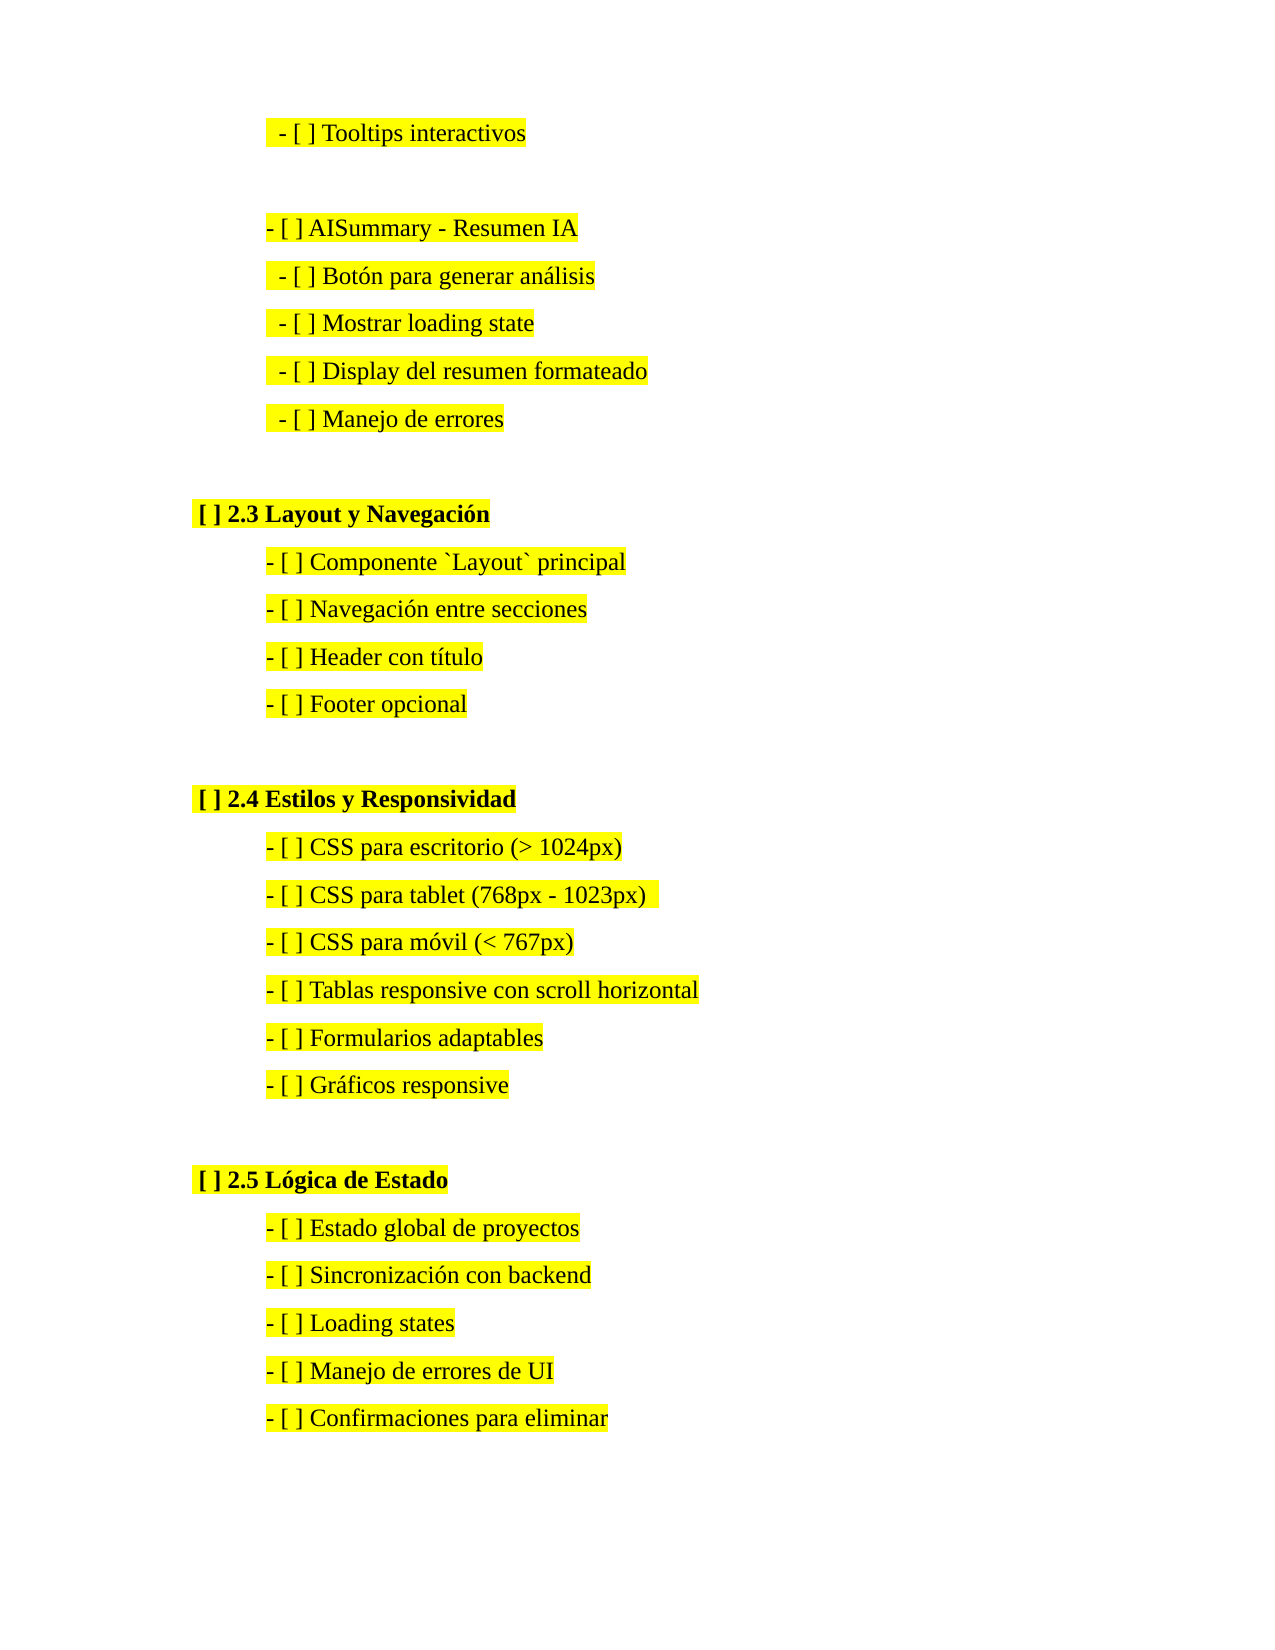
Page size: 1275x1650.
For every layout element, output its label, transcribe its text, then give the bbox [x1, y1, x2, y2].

text - [ ] Manejo de errores [266, 404, 1157, 432]
text - [ ] CSS para móvil (< 767px) [266, 927, 1157, 956]
text - [ ] Manejo de errores de UI [266, 1356, 1157, 1384]
text [ ] 2.3 Layout y Navegación [192, 499, 1157, 528]
text - [ ] Tablas responsive con scroll horizontal [266, 975, 1157, 1004]
text - [ ] Gráficos responsive [266, 1070, 1157, 1099]
text - [ ] Botón para generar análisis [266, 261, 1157, 290]
text - [ ] Componente `Layout` principal [266, 547, 1157, 575]
text - [ ] Sincronización con backend [266, 1261, 1157, 1289]
text - [ ] Display del resumen formateado [266, 356, 1157, 385]
text [ ] 2.5 Lógica de Estado [192, 1165, 1157, 1194]
text - [ ] AISummary - Resumen IA [266, 213, 1157, 242]
text - [ ] Tooltips interactivos [266, 118, 1157, 147]
text - [ ] Loading states [266, 1308, 1157, 1337]
text - [ ] Footer opcional [266, 689, 1157, 718]
text - [ ] Header con título [266, 642, 1157, 671]
text - [ ] Confirmaciones para eliminar [266, 1403, 1157, 1432]
text - [ ] Formularios adaptables [266, 1023, 1157, 1051]
text - [ ] Navegación entre secciones [266, 594, 1157, 623]
text - [ ] CSS para escritorio (> 1024px) [266, 832, 1157, 861]
text - [ ] CSS para tablet (768px - 1023px) [266, 880, 1157, 908]
text - [ ] Mostrar loading state [266, 308, 1157, 337]
text [ ] 2.4 Estilos y Responsividad [192, 784, 1157, 813]
text - [ ] Estado global de proyectos [266, 1213, 1157, 1242]
